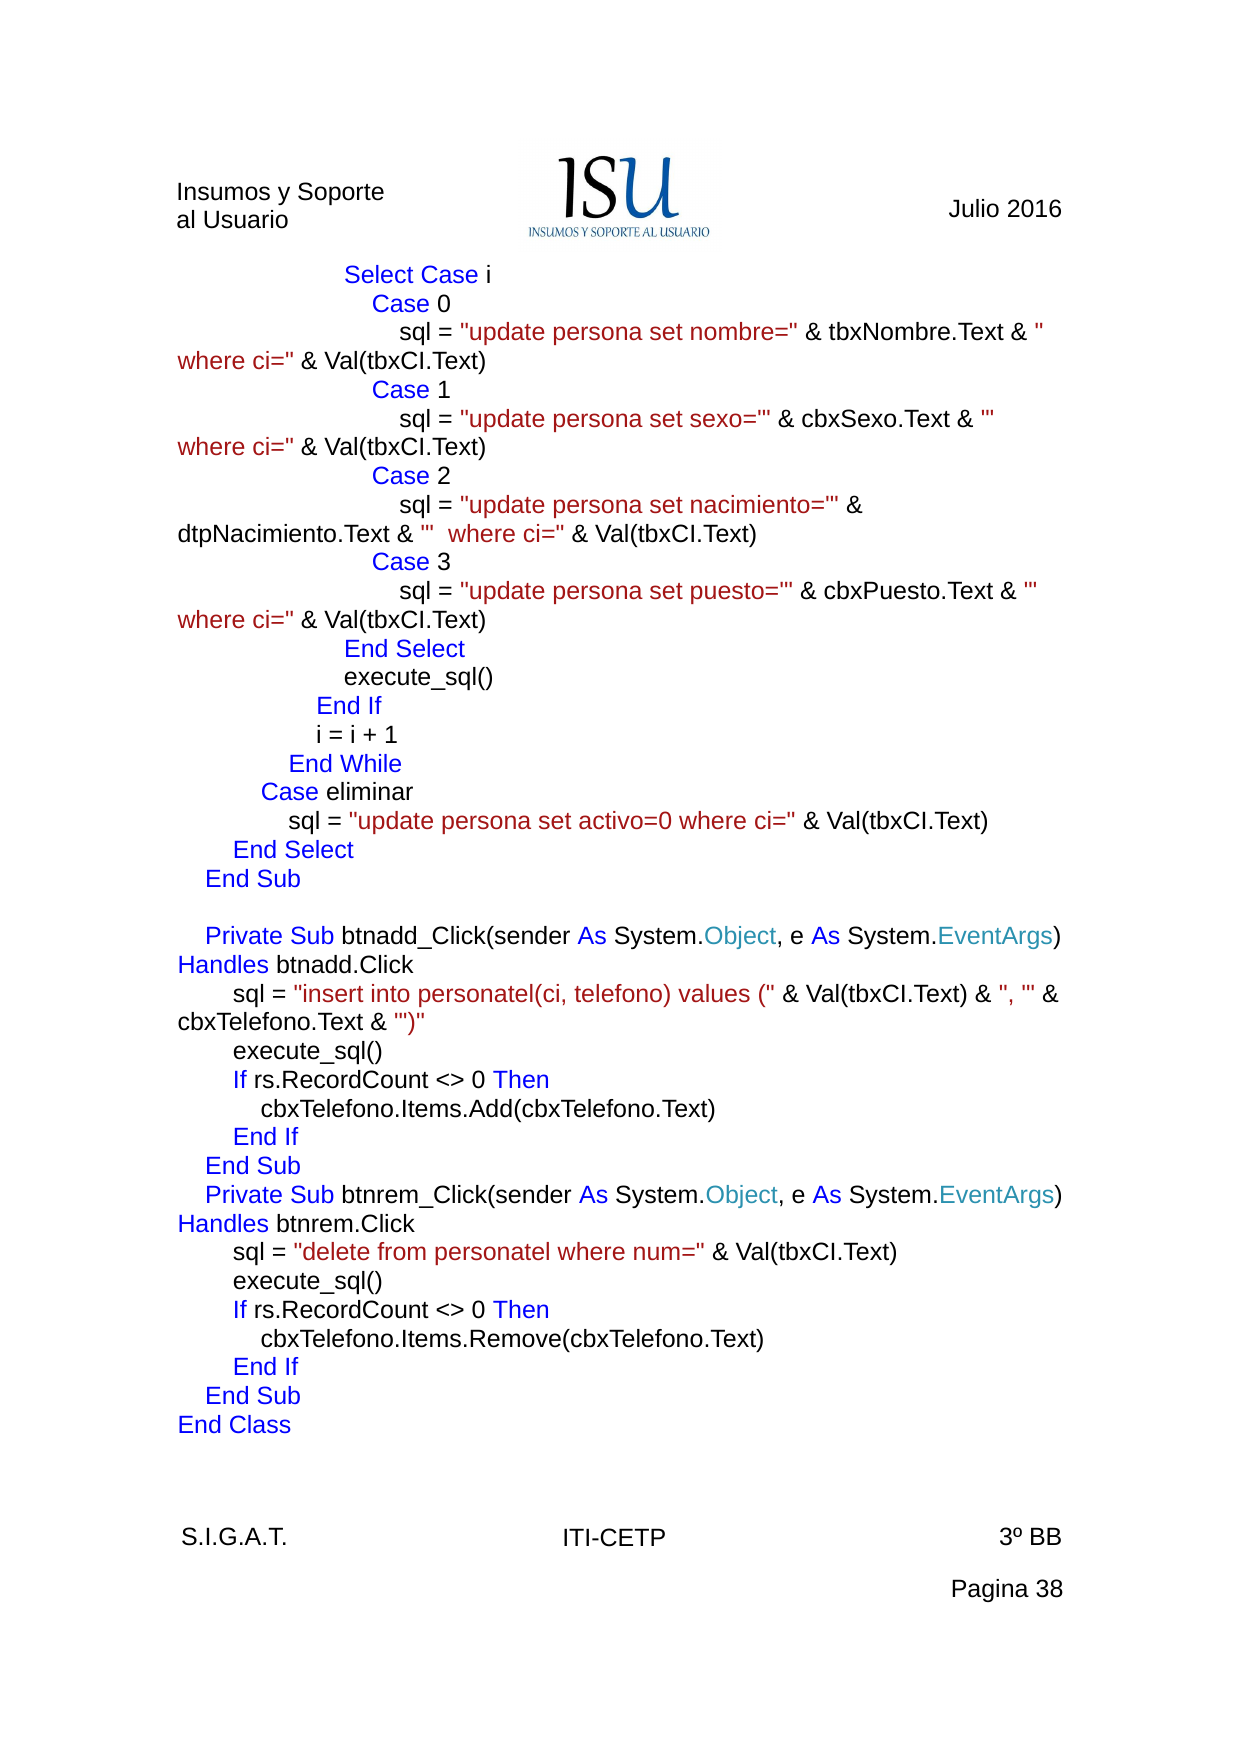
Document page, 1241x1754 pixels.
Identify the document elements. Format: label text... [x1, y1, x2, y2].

text cbxTelefono.Items.Add(cbxTelefono.Text) [177, 1093, 1063, 1122]
text sql = "insert into personatel(ci, telefono) values (" & Val(tbxCI.Text) & ", '" & cbxTelefono.Text & "')" [177, 978, 1063, 1036]
text i = i + 1 [177, 720, 1063, 748]
text sql = "update persona set nacimiento='" & dtpNacimiento.Text & "' where ci=" & Val(tbxCI.Text) [177, 490, 1063, 547]
text End Sub [177, 1151, 1063, 1180]
text Private Sub btnadd_Click(sender As System.Object, e As System.EventArgs) Handles btnadd.Click [177, 921, 1063, 978]
text cbxTelefono.Items.Remove(cbxTelefono.Text) [177, 1323, 1063, 1352]
text End If [177, 1352, 1063, 1381]
text Case 2 [177, 461, 1063, 490]
text sql = "update persona set activo=0 where ci=" & Val(tbxCI.Text) [177, 806, 1063, 835]
text End Select [177, 835, 1063, 863]
text Case eliminar [177, 777, 1063, 806]
text End Sub [177, 1381, 1063, 1410]
text execute_sql() [177, 662, 1063, 691]
text execute_sql() [177, 1036, 1063, 1065]
text sql = "update persona set puesto='" & cbxPuesto.Text & "' where ci=" & Val(tbxCI.Text) [177, 576, 1063, 633]
text End If [177, 691, 1063, 720]
text End If [177, 1122, 1063, 1151]
text If rs.RecordCount <> 0 Then [177, 1295, 1063, 1323]
text execute_sql() [177, 1266, 1063, 1295]
text sql = "update persona set sexo='" & cbxSexo.Text & "' where ci=" & Val(tbxCI.Text) [177, 403, 1063, 461]
text End Sub [177, 863, 1063, 892]
text If rs.RecordCount <> 0 Then [177, 1065, 1063, 1093]
text End While [177, 748, 1063, 777]
text End Class [177, 1410, 1063, 1438]
text sql = "update persona set nombre=" & tbxNombre.Text & " where ci=" & Val(tbxCI.Text) [177, 317, 1063, 375]
text Select Case i [177, 260, 1063, 288]
text Case 0 [177, 288, 1063, 317]
text Case 1 [177, 375, 1063, 403]
text Case 3 [177, 547, 1063, 576]
text Private Sub btnrem_Click(sender As System.Object, e As System.EventArgs) Handles btnrem.Click [177, 1180, 1063, 1237]
text End Select [177, 633, 1063, 662]
text sql = "delete from personatel where num=" & Val(tbxCI.Text) [177, 1237, 1063, 1266]
picture [517, 138, 723, 252]
